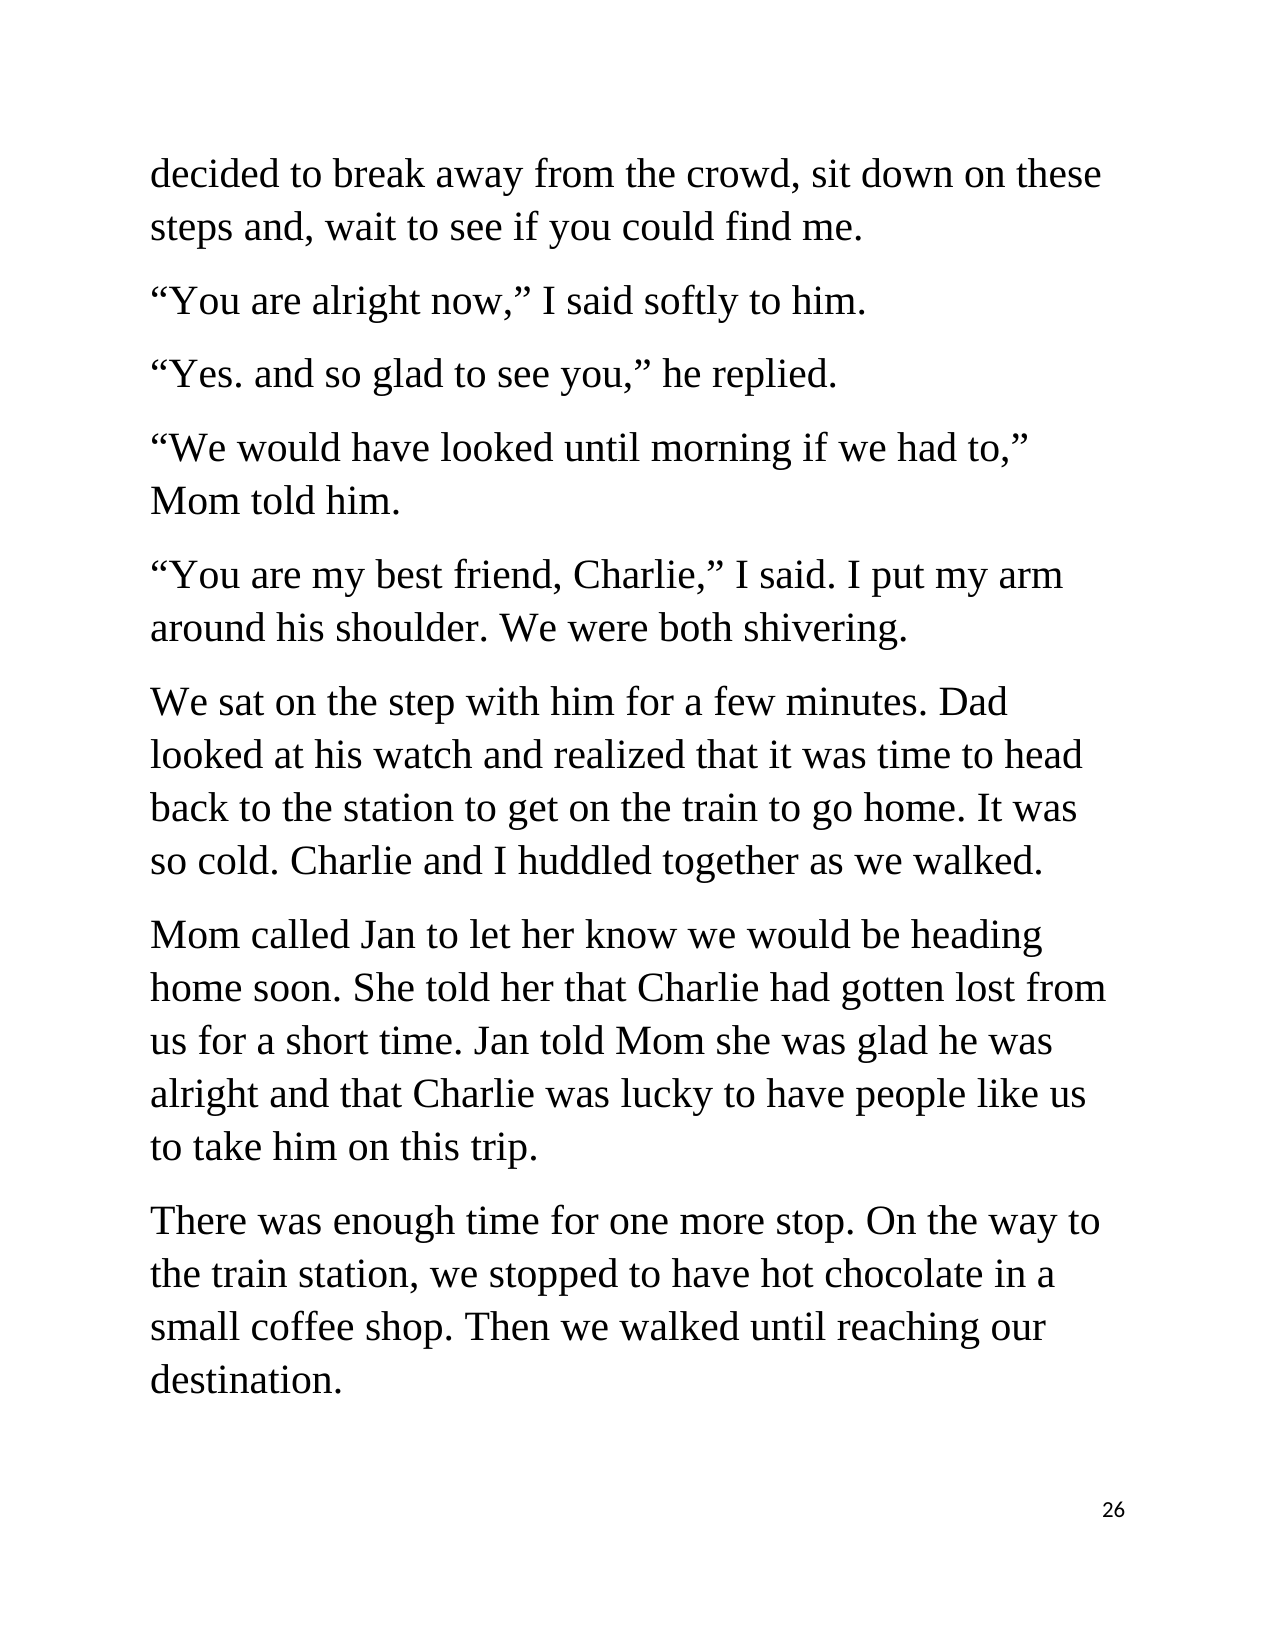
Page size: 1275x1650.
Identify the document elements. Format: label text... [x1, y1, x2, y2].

text decided to break away from the crowd, sit down on these steps and, wait to see if you could find me. [150, 150, 1125, 249]
text “We would have looked until morning if we had to,” Mom told him. [150, 424, 1125, 524]
text There was enough time for one more stop. On the way to the train station, we stopped to have hot chocolate in a small coffee shop. Then we walked until reaching our destination. [150, 1197, 1125, 1402]
text “You are my best friend, Charlie,” I said. I put my arm around his shoulder. We were both shivering. [150, 551, 1125, 651]
text We sat on the step with him for a few minutes. Dad looked at his watch and realized that it was time to head back to the station to get on the train to go home. It was so cold. Charlie and I huddled together as we walked. [150, 678, 1125, 883]
text Mom called Jan to let her know we would be heading home soon. She told her that Charlie had gotten lost from us for a short time. Jan told Mom she was glad he was alright and that Charlie was lucky to have people like us to take him on this trip. [150, 911, 1125, 1169]
text “Yes. and so glad to see you,” he replied. [150, 351, 1125, 397]
text “You are alright now,” I said softly to him. [150, 277, 1125, 323]
